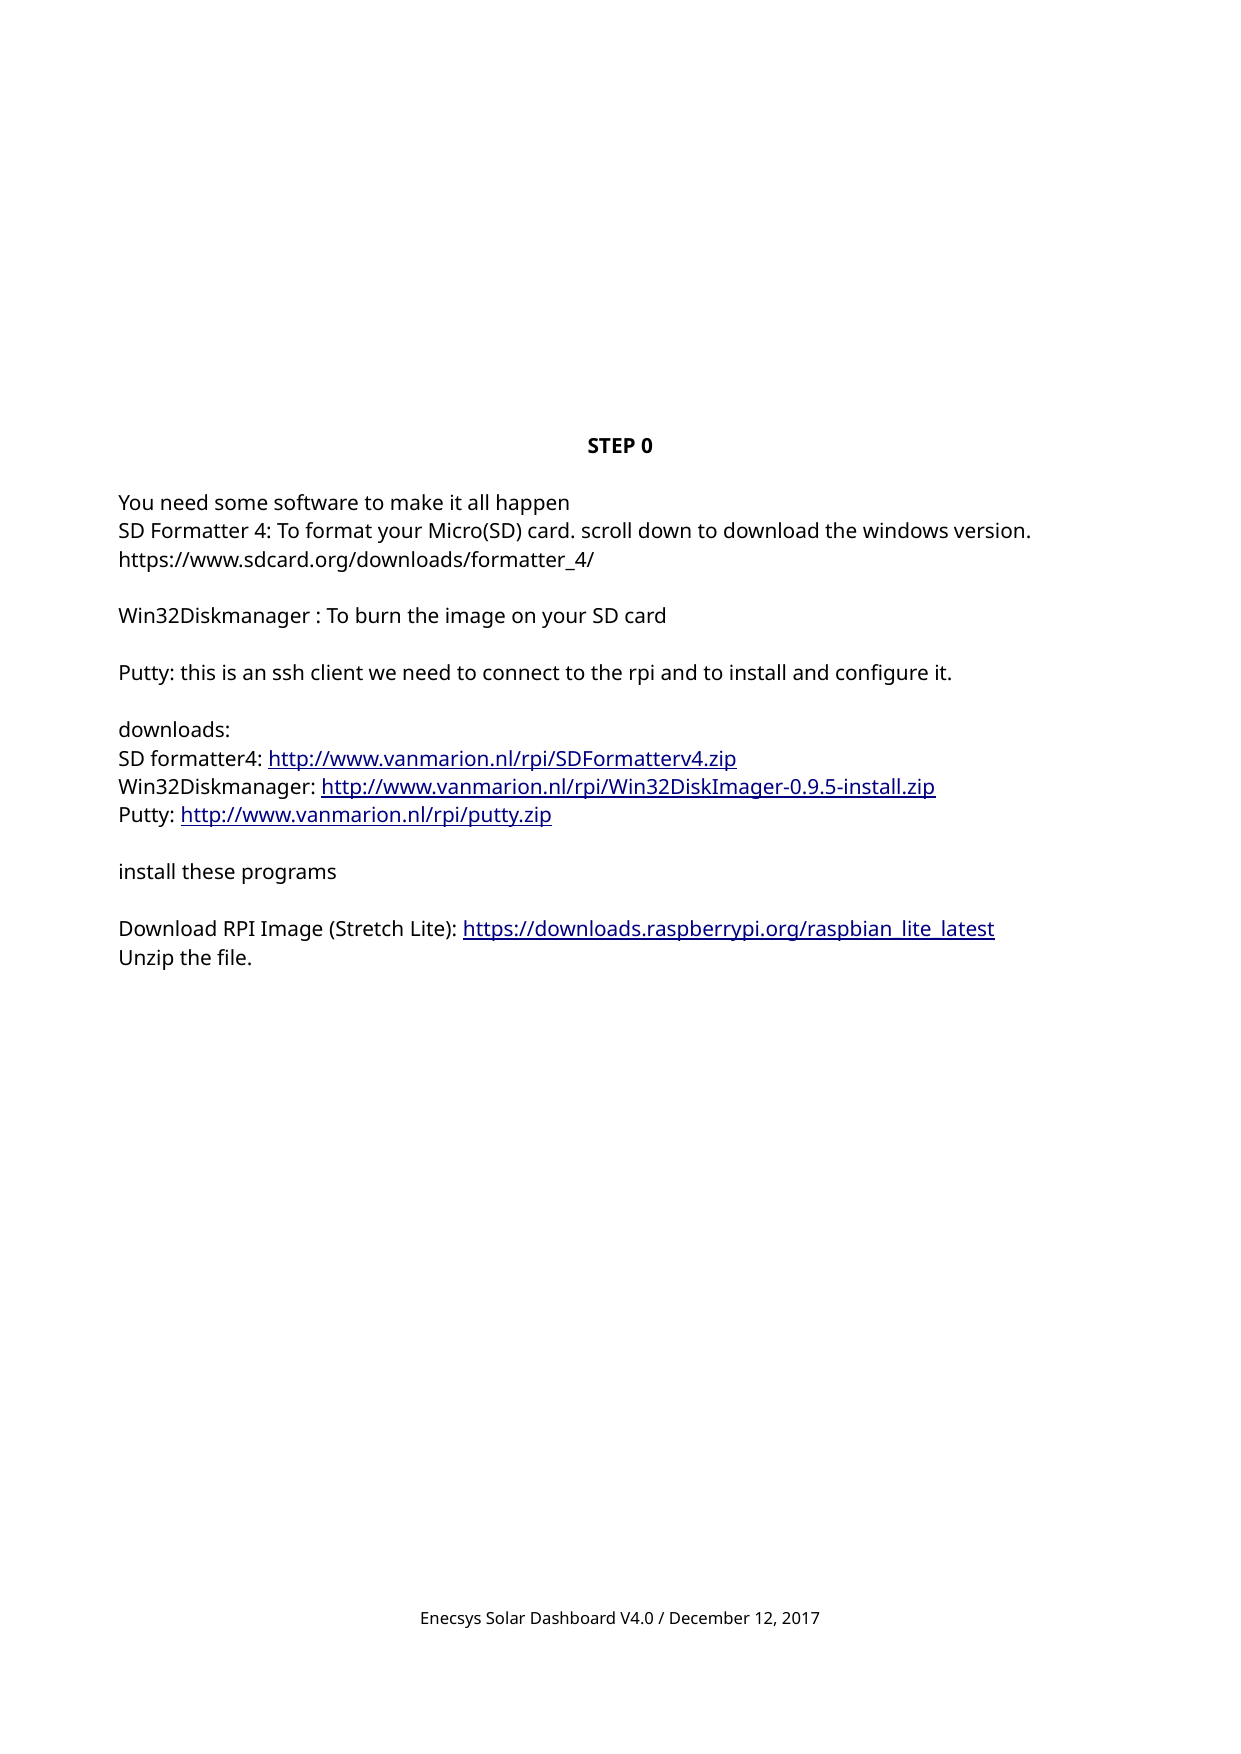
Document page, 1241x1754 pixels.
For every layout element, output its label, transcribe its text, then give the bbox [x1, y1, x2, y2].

text downloads: [118, 715, 1122, 744]
text Win32Diskmanager: http://www.vanmarion.nl/rpi/Win32DiskImager-0.9.5-install.zip [118, 772, 1122, 801]
text Win32Diskmanager : To burn the image on your SD card [118, 602, 1122, 658]
text Putty: this is an ssh client we need to connect to the rpi and to install and configure it. [118, 658, 1122, 687]
text Unzip the file. [118, 943, 1122, 971]
text https://www.sdcard.org/downloads/formatter_4/ [118, 545, 1122, 573]
text SD formatter4: http://www.vanmarion.nl/rpi/SDFormatterv4.zip [118, 744, 1122, 772]
text install these programs [118, 857, 1122, 886]
text Download RPI Image (Stretch Lite): https://downloads.raspberrypi.org/raspbian_lite_latest [118, 914, 1122, 943]
text Putty: http://www.vanmarion.nl/rpi/putty.zip [118, 801, 1122, 829]
text STEP 0 [118, 431, 1122, 459]
text SD Formatter 4: To format your Micro(SD) card. scroll down to download the windows version. [118, 516, 1122, 545]
text You need some software to make it all happen [118, 488, 1122, 516]
